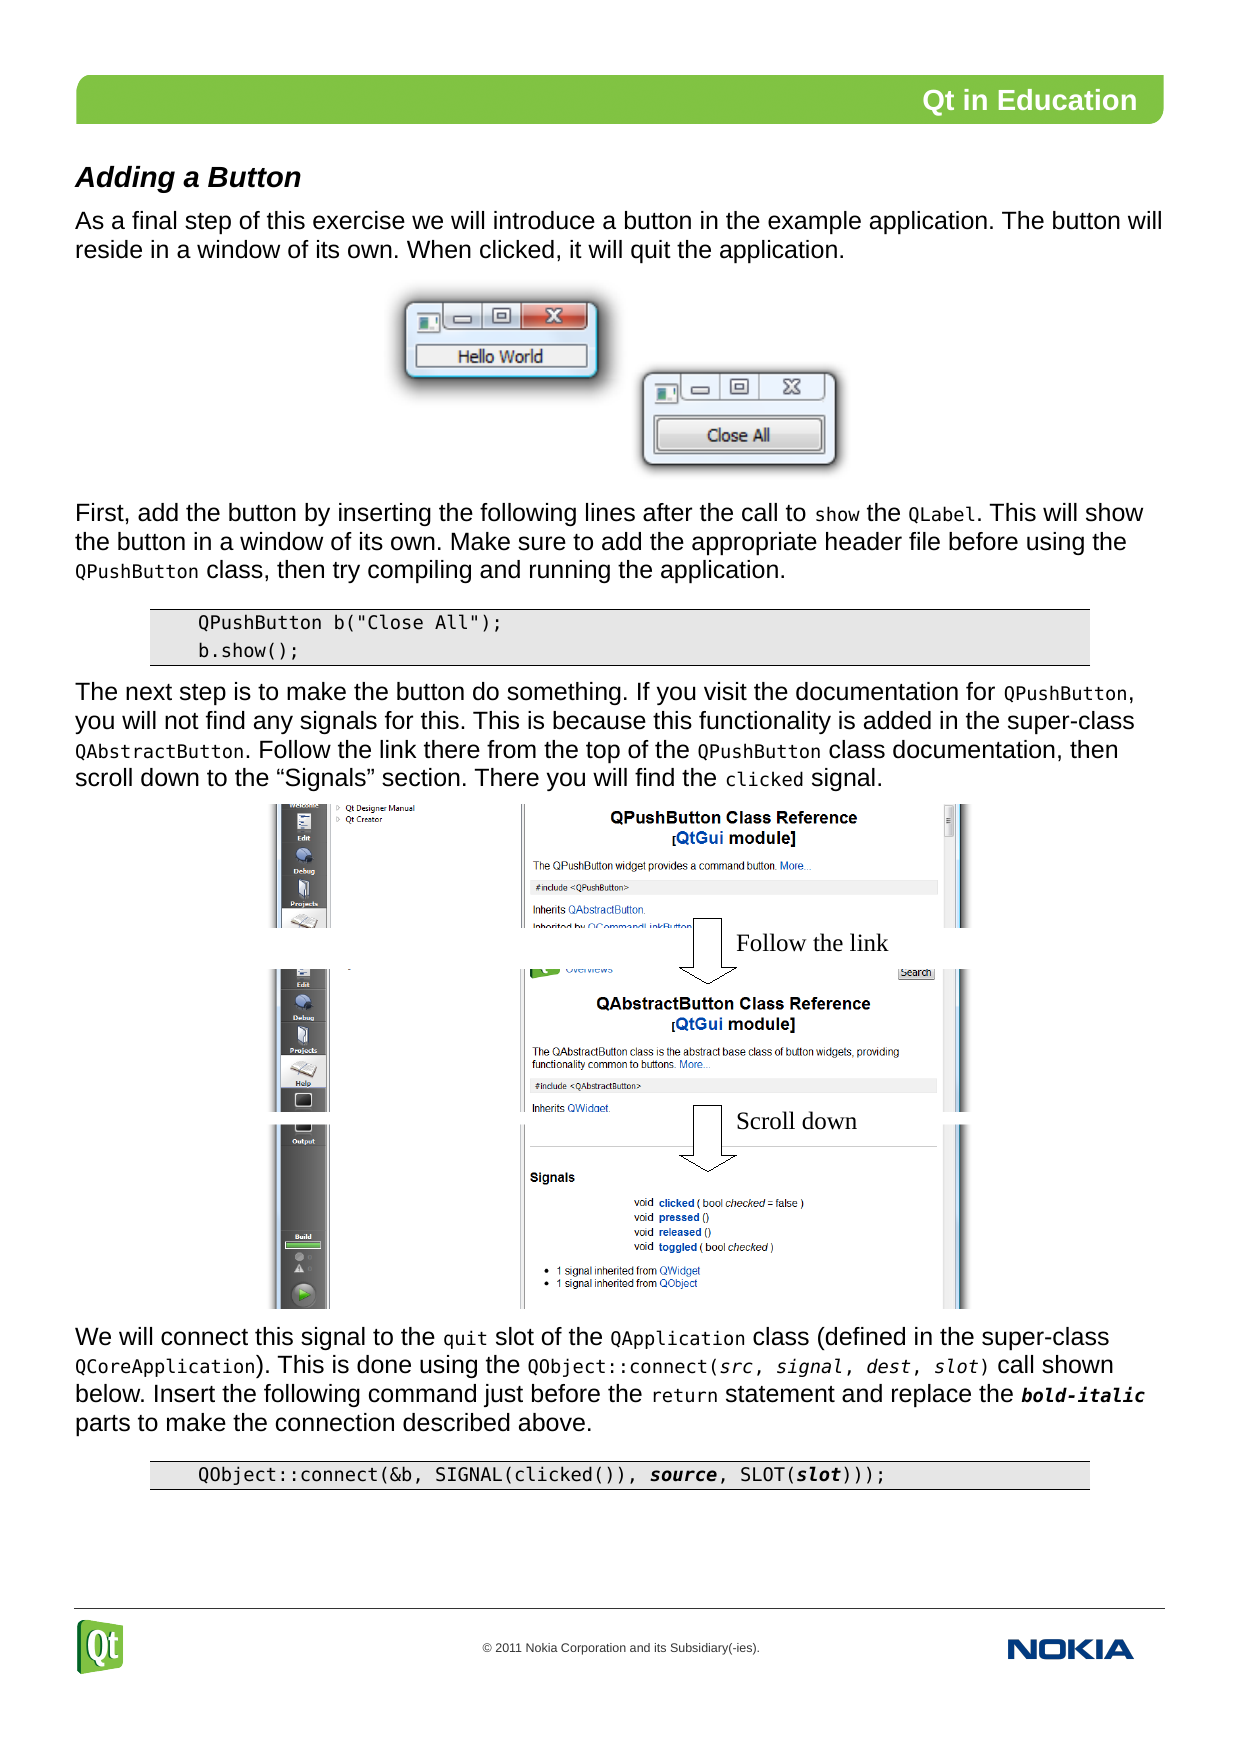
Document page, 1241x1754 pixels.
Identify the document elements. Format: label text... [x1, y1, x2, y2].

text First, add the button by inserting the following lines after the call to show the QLabel. This will show the button in a window of its own. Make sure to add the appropriate header file before using the QPushButton class, then try compiling and running the application. [75, 498, 1165, 584]
picture [265, 804, 975, 1309]
text QPushButton b("Close All"); [150, 610, 1090, 637]
text The next step is to make the button do something. If you visit the documentation for QPushButton, you will not find any signals for this. This is because this functionality is added in the super-class QAbstractButton. Follow the link there from the top of the QPushButton class documentation, then scroll down to the “Signals” section. There you will find the clicked signal. [75, 677, 1165, 792]
picture [978, 1610, 1164, 1688]
picture [76, 75, 1164, 124]
subtitle Adding a Button [75, 160, 1165, 193]
picture [73, 1615, 127, 1679]
text We will connect this signal to the quit slot of the QApplication class (defined in the super-class QCoreApplication). This is done using the QObject::connect(src, signal, dest, slot) call shown below. Insert the following command just before the return statement and replace the bold-italic parts to make the connection described above. [75, 1321, 1165, 1436]
picture [383, 276, 857, 486]
text QObject::connect(&b, SIGNAL(clicked()), source, SLOT(slot))); [150, 1462, 1090, 1489]
text b.show(); [150, 637, 1090, 665]
text As a final step of this exercise we will introduce a button in the example application. The button will reside in a window of its own. When clicked, it will quit the application. [75, 206, 1165, 263]
